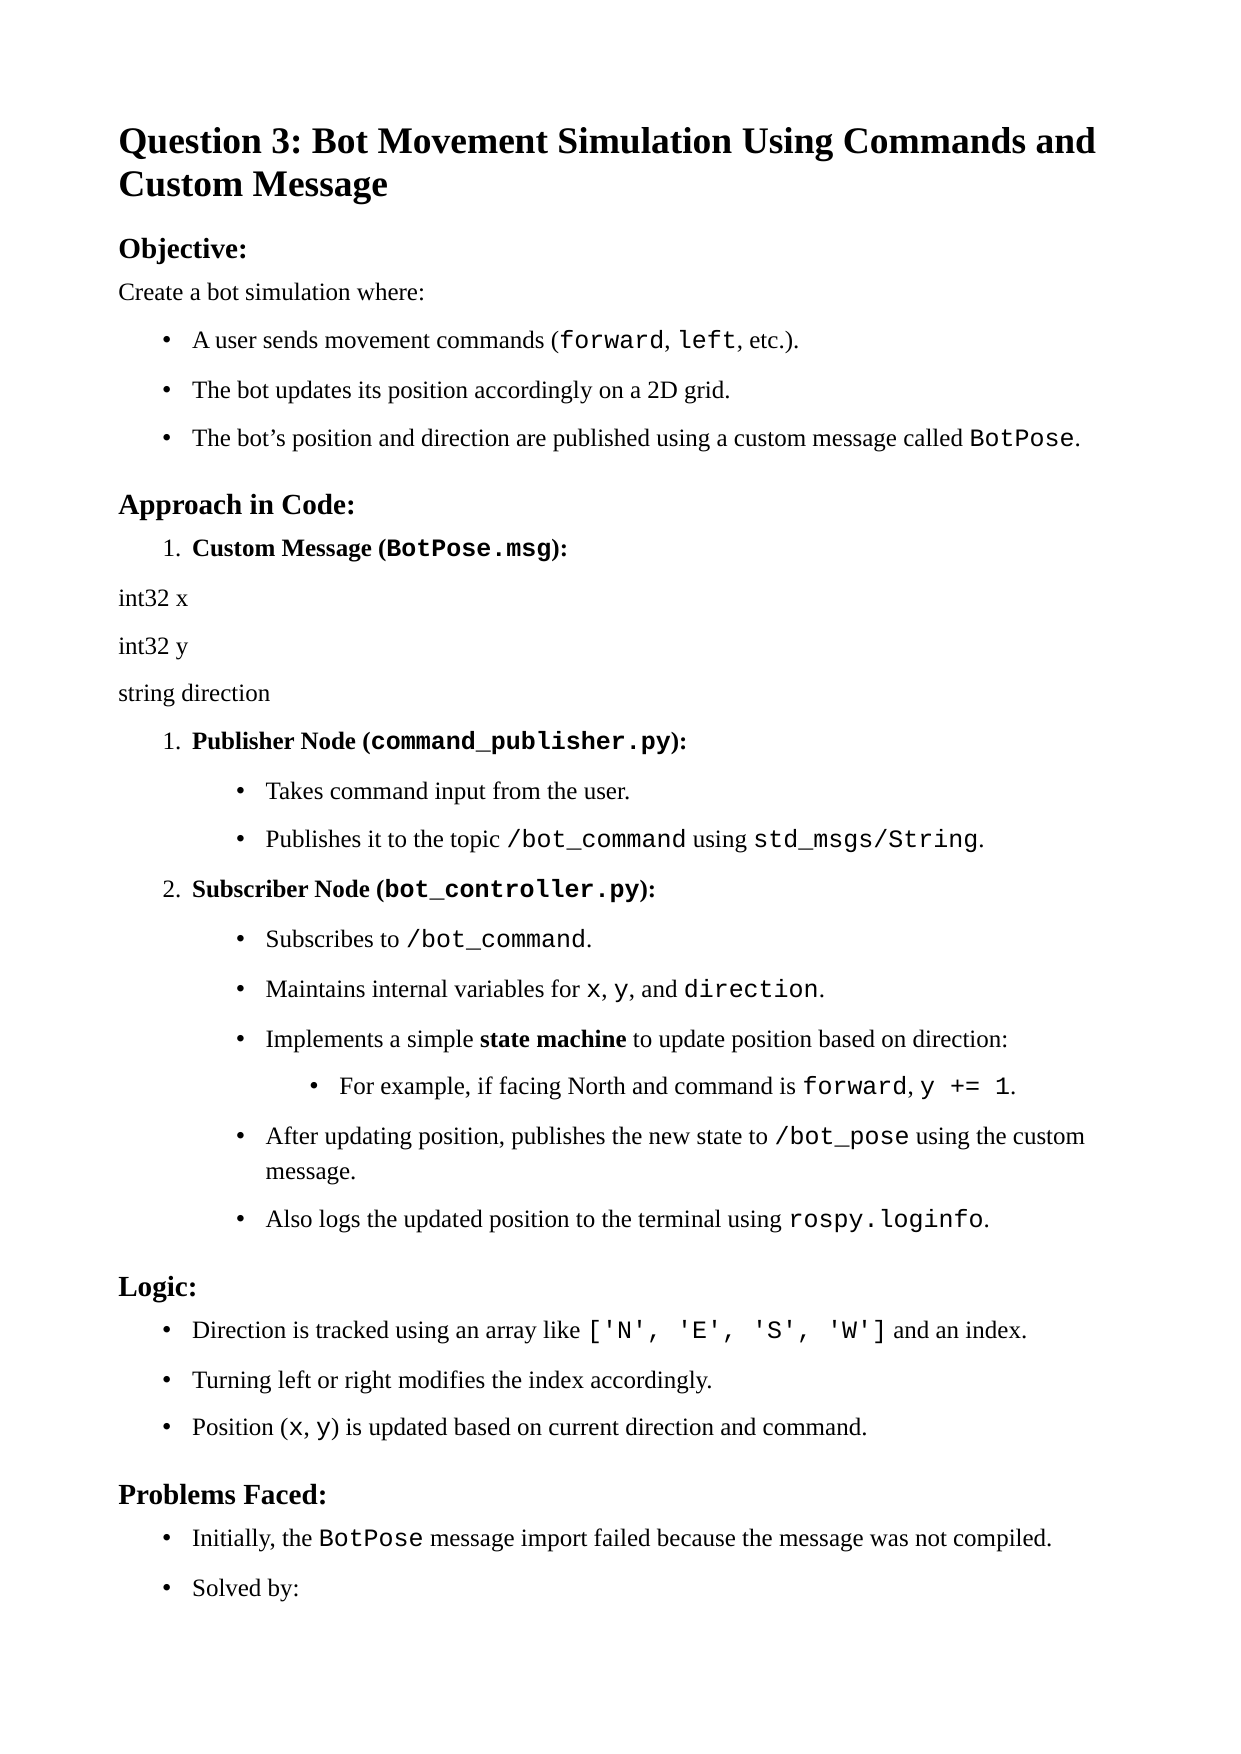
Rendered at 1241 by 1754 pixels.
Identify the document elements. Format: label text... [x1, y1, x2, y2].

subtitle Objective: [118, 231, 1122, 265]
subtitle Logic: [118, 1269, 1122, 1302]
text int32 y [118, 631, 1122, 660]
list The bot’s position and direction are published using a custom message called BotPose. [162, 423, 1122, 453]
subtitle Problems Faced: [118, 1477, 1122, 1510]
list Subscribes to /bot_command. [236, 924, 1122, 954]
list A user sends movement commands (forward, left, etc.). [162, 325, 1122, 356]
list Publishes it to the topic /bot_command using std_msgs/String. [236, 824, 1122, 854]
list Also logs the updated position to the terminal using rospy.loginfo. [236, 1204, 1122, 1235]
list Solved by: [162, 1573, 1122, 1602]
text Create a bot simulation where: [118, 277, 1122, 306]
list After updating position, publishes the new state to /bot_pose using the custom message. [236, 1121, 1122, 1185]
list Custom Message (BotPose.msg): [162, 533, 1122, 564]
list Turning left or right modifies the index accordingly. [162, 1365, 1122, 1393]
list Subscriber Node (bot_controller.py): [162, 874, 1122, 904]
text int32 x [118, 583, 1122, 612]
list Position (x, y) is updated based on current direction and command. [162, 1412, 1122, 1443]
subtitle Approach in Code: [118, 487, 1122, 521]
list Direction is tracked using an array like ['N', 'E', 'S', 'W'] and an index. [162, 1315, 1122, 1346]
list Initially, the BotPose message import failed because the message was not compiled. [162, 1523, 1122, 1554]
list Implements a simple state machine to update position based on direction: [236, 1024, 1122, 1052]
list The bot updates its position accordingly on a 2D grid. [162, 375, 1122, 404]
subtitle Question 3: Bot Movement Simulation Using Commands and Custom Message [118, 118, 1122, 204]
list For example, if facing North and command is forward, y += 1. [309, 1071, 1122, 1102]
list Maintains internal variables for x, y, and direction. [236, 974, 1122, 1004]
text string direction [118, 678, 1122, 707]
list Takes command input from the user. [236, 776, 1122, 805]
list Publisher Node (command_publisher.py): [162, 726, 1122, 757]
